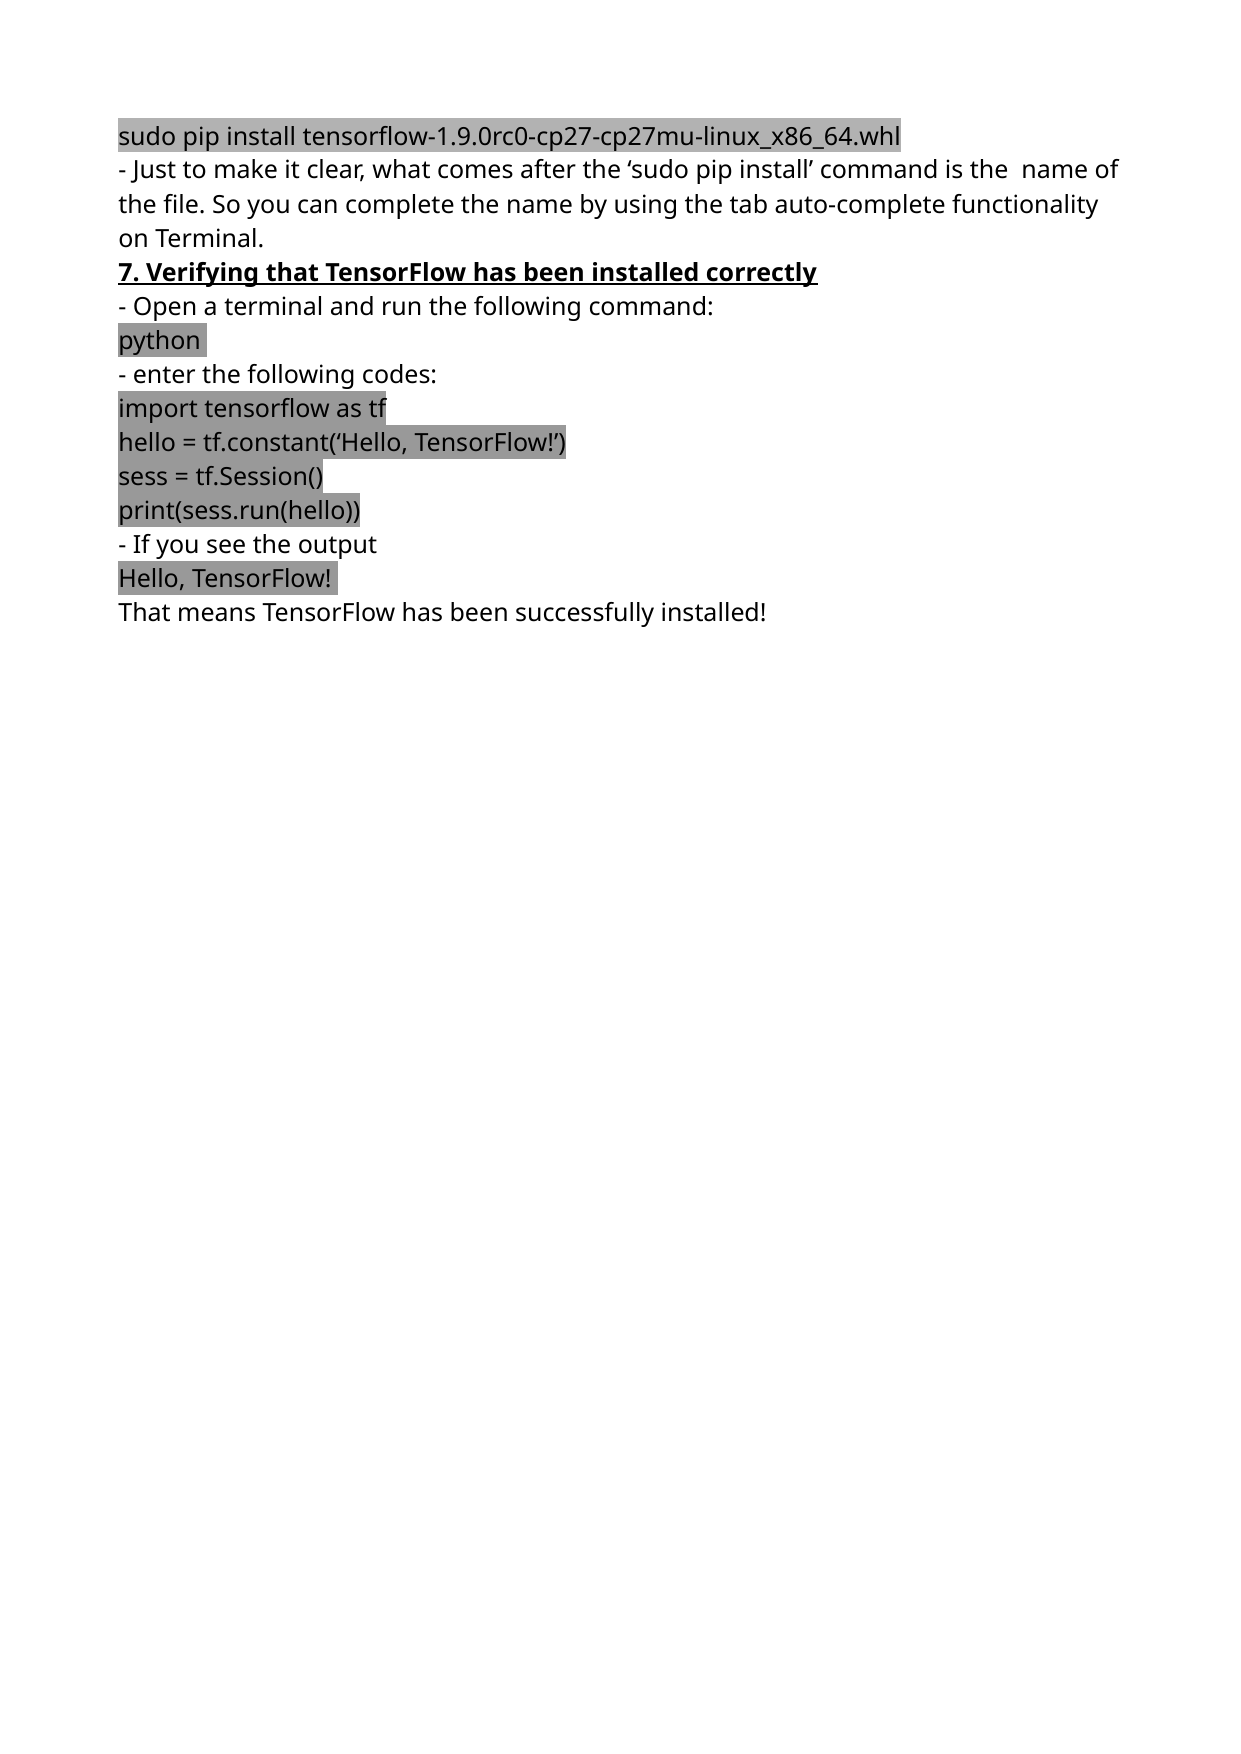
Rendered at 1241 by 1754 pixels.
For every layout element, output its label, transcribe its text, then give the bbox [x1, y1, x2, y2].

text - enter the following codes: [118, 357, 1122, 391]
text - Open a terminal and run the following command: [118, 288, 1122, 322]
text print(sess.run(hello)) [118, 493, 1122, 527]
text Hello, TensorFlow! [118, 561, 1122, 595]
text - If you see the output [118, 527, 1122, 561]
text - Just to make it clear, what comes after the ‘sudo pip install’ command is the name of the file. So you can complete the name by using the tab auto-complete functionality on Terminal. [118, 152, 1122, 254]
text That means TensorFlow has been successfully installed! [118, 595, 1122, 629]
text 7. Verifying that TensorFlow has been installed correctly [118, 254, 1122, 288]
text python [118, 322, 1122, 357]
text hello = tf.constant(‘Hello, TensorFlow!’) [118, 425, 1122, 459]
text sess = tf.Session() [118, 459, 1122, 493]
text sudo pip install tensorflow-1.9.0rc0-cp27-cp27mu-linux_x86_64.whl [118, 118, 1122, 152]
text import tensorflow as tf [118, 391, 1122, 425]
